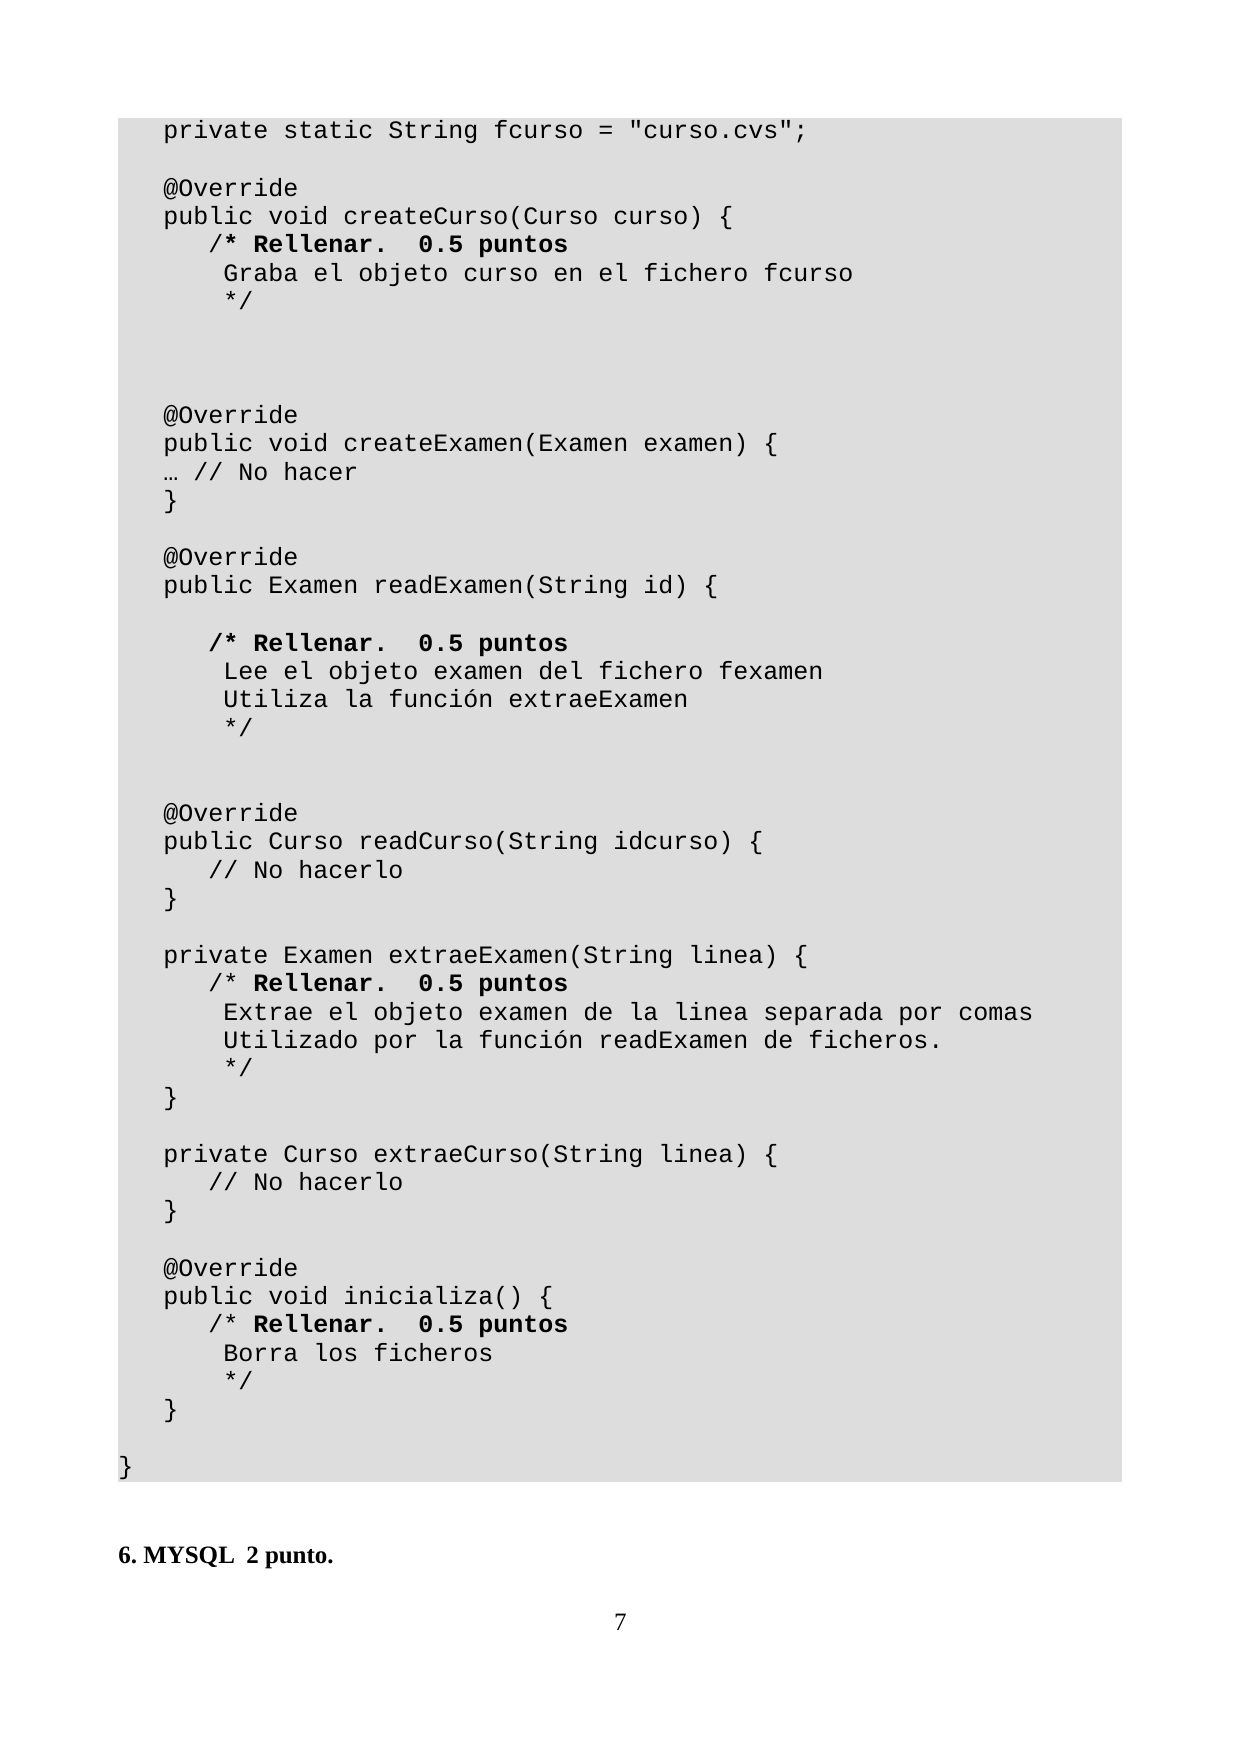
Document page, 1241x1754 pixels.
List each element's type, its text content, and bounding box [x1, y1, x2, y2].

text // No hacerlo [118, 1170, 1122, 1198]
text */ [118, 1368, 1122, 1397]
text } [118, 1084, 1122, 1113]
text Extrae el objeto examen de la linea separada por comas [118, 999, 1122, 1028]
text private Curso extraeCurso(String linea) { [118, 1141, 1122, 1170]
text @Override [118, 1255, 1122, 1283]
text private static String fcurso = "curso.cvs"; [118, 118, 1122, 146]
text } [118, 886, 1122, 914]
text Utiliza la función extraeExamen [118, 687, 1122, 715]
text public void inicializa() { [118, 1283, 1122, 1312]
text private Examen extraeExamen(String linea) { [118, 943, 1122, 971]
text /* Rellenar. 0.5 puntos [118, 630, 1122, 658]
text } [118, 1198, 1122, 1226]
text Borra los ficheros [118, 1340, 1122, 1368]
text public void createExamen(Examen examen) { [118, 431, 1122, 459]
text */ [118, 715, 1122, 743]
text /* Rellenar. 0.5 puntos [118, 232, 1122, 260]
text public Curso readCurso(String idcurso) { [118, 829, 1122, 857]
text /* Rellenar. 0.5 puntos [118, 1312, 1122, 1340]
text public void createCurso(Curso curso) { [118, 203, 1122, 232]
text } [118, 1454, 1122, 1482]
text } [118, 488, 1122, 516]
text Lee el objeto examen del fichero fexamen [118, 658, 1122, 687]
text @Override [118, 801, 1122, 829]
text Utilizado por la función readExamen de ficheros. [118, 1028, 1122, 1056]
text // No hacerlo [118, 857, 1122, 886]
text public Examen readExamen(String id) { [118, 573, 1122, 601]
text Graba el objeto curso en el fichero fcurso [118, 260, 1122, 288]
text 6. MYSQL 2 punto. [118, 1540, 1122, 1568]
text @Override [118, 545, 1122, 573]
text } [118, 1397, 1122, 1425]
text … // No hacer [118, 459, 1122, 488]
text */ [118, 288, 1122, 317]
text @Override [118, 403, 1122, 431]
text */ [118, 1056, 1122, 1084]
text /* Rellenar. 0.5 puntos [118, 971, 1122, 999]
text @Override [118, 175, 1122, 203]
